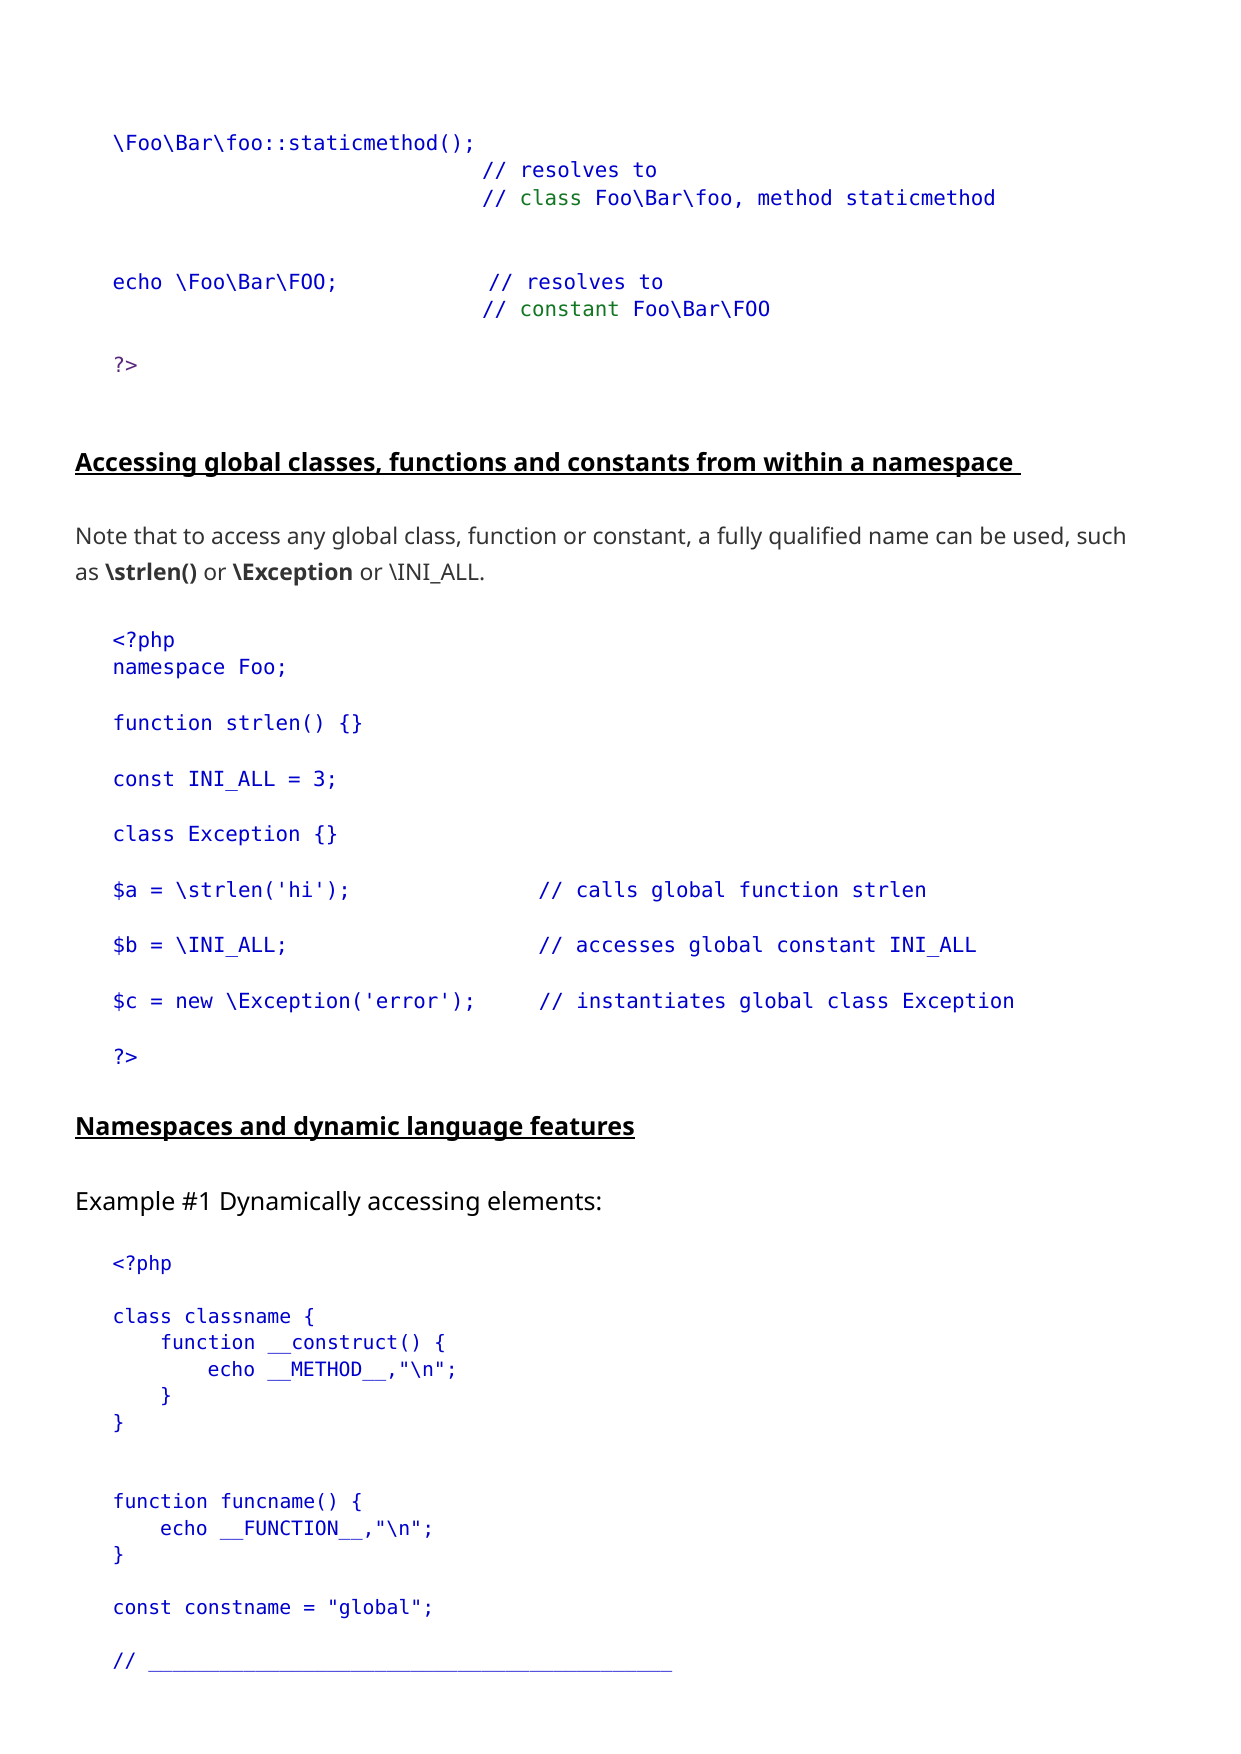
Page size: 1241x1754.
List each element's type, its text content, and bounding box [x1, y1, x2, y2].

text Note that to access any global class, function or constant, a fully qualified name can be used, such as \strlen() or \Exception or \INI_ALL. [75, 520, 1165, 587]
text $b = \INI_ALL; // accesses global constant INI_ALL [112, 906, 1165, 958]
text class Exception {} $a = \strlen('hi'); // calls global function strlen [112, 794, 1165, 902]
text // ____________________________________________ [112, 1649, 1165, 1672]
text // resolves to [112, 158, 1165, 183]
text // constant Foo\Bar\FOO [112, 297, 1165, 322]
text <?php namespace Foo; function strlen() {} [112, 628, 1165, 735]
text $c = new \Exception('error'); // instantiates global class Exception [112, 961, 1165, 1013]
text echo \Foo\Bar\FOO; // resolves to [112, 242, 1165, 294]
text Accessing global classes, functions and constants from within a namespace [75, 445, 1165, 479]
text function funcname() { echo __FUNCTION__,"\n"; } [112, 1464, 1165, 1566]
text ?> [112, 1017, 1165, 1069]
text const INI_ALL = 3; [112, 739, 1165, 791]
text <?php [112, 1252, 1165, 1275]
text Example #1 Dynamically accessing elements: [75, 1184, 1165, 1218]
text Namespaces and dynamic language features [75, 1108, 1165, 1143]
text class classname { function __construct() { echo __METHOD__,"\n"; } } [112, 1278, 1165, 1434]
text ?> [112, 325, 1165, 377]
text const constname = "global"; [112, 1569, 1165, 1646]
text // class Foo\Bar\foo, method staticmethod [112, 186, 1165, 211]
text \Foo\Bar\foo::staticmethod(); [112, 103, 1165, 155]
